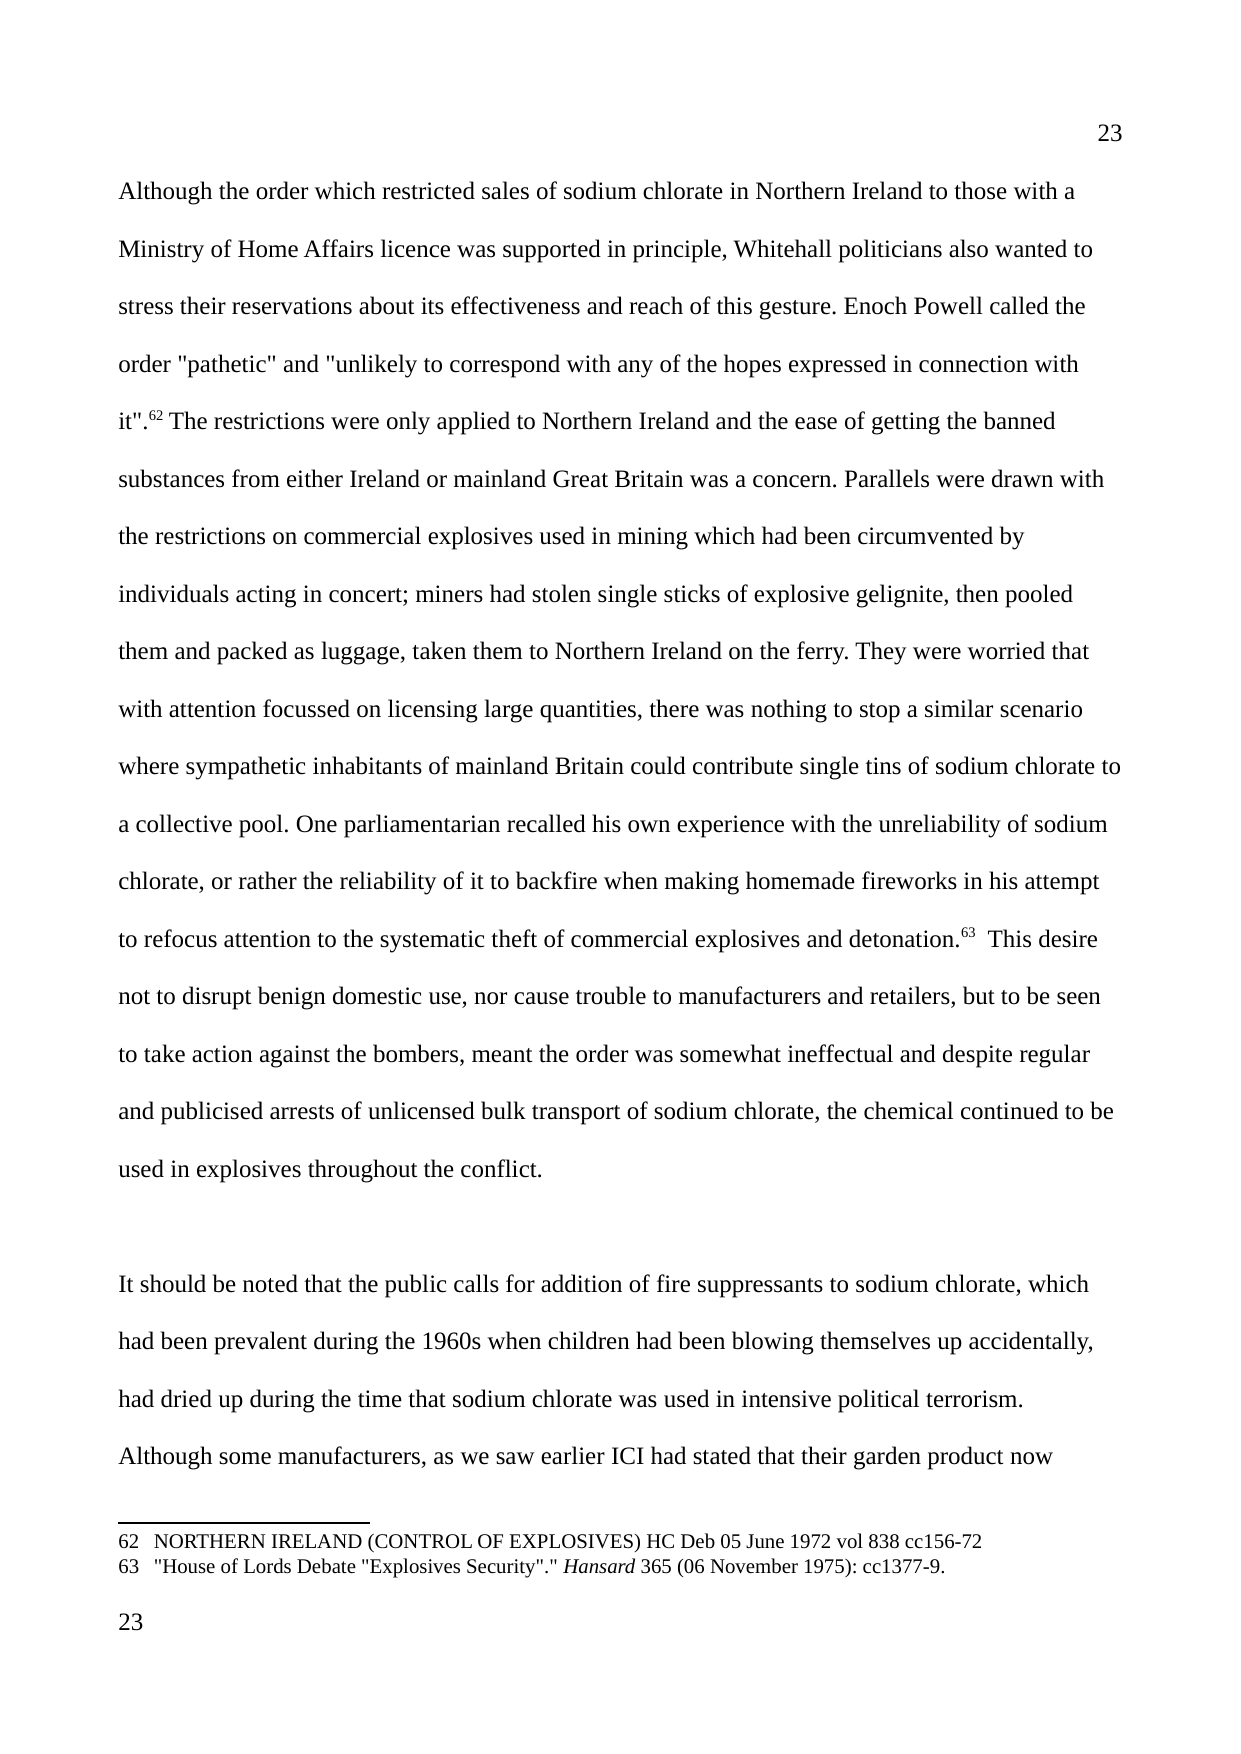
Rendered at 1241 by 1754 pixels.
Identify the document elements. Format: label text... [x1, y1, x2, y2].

text It should be noted that the public calls for addition of fire suppressants to sodium chlorate, which had been prevalent during the 1960s when children had been blowing themselves up accidentally, had dried up during the time that sodium chlorate was used in intensive political terrorism. Although some manufacturers, as we saw earlier ICI had stated that their garden product now [118, 1269, 1122, 1470]
text "House of Lords Debate "Explosives Security"." Hansard 365 (06 November 1975): cc1377-9. [118, 1553, 1122, 1578]
text NORTHERN IRELAND (CONTROL OF EXPLOSIVES) HC Deb 05 June 1972 vol 838 cc156-72 [118, 1529, 1122, 1553]
text Although the order which restricted sales of sodium chlorate in Northern Ireland to those with a Ministry of Home Affairs licence was supported in principle, Whitehall politicians also wanted to stress their reservations about its effectiveness and reach of this gesture. Enoch Powell called the order "pathetic" and "unlikely to correspond with any of the hopes expressed in connection with it". The restrictions were only applied to Northern Ireland and the ease of getting the banned substances from either Ireland or mainland Great Britain was a concern. Parallels were drawn with the restrictions on commercial explosives used in mining which had been circumvented by individuals acting in concert; miners had stolen single sticks of explosive gelignite, then pooled them and packed as luggage, taken them to Northern Ireland on the ferry. They were worried that with attention focussed on licensing large quantities, there was nothing to stop a similar scenario where sympathetic inhabitants of mainland Britain could contribute single tins of sodium chlorate to a collective pool. One parliamentarian recalled his own experience with the unreliability of sodium chlorate, or rather the reliability of it to backfire when making homemade fireworks in his attempt to refocus attention to the systematic theft of commercial explosives and detonation. This desire not to disrupt benign domestic use, nor cause trouble to manufacturers and retailers, but to be seen to take action against the bombers, meant the order was somewhat ineffectual and despite regular and publicised arrests of unlicensed bulk transport of sodium chlorate, the chemical continued to be used in explosives throughout the conflict. [118, 176, 1122, 1183]
